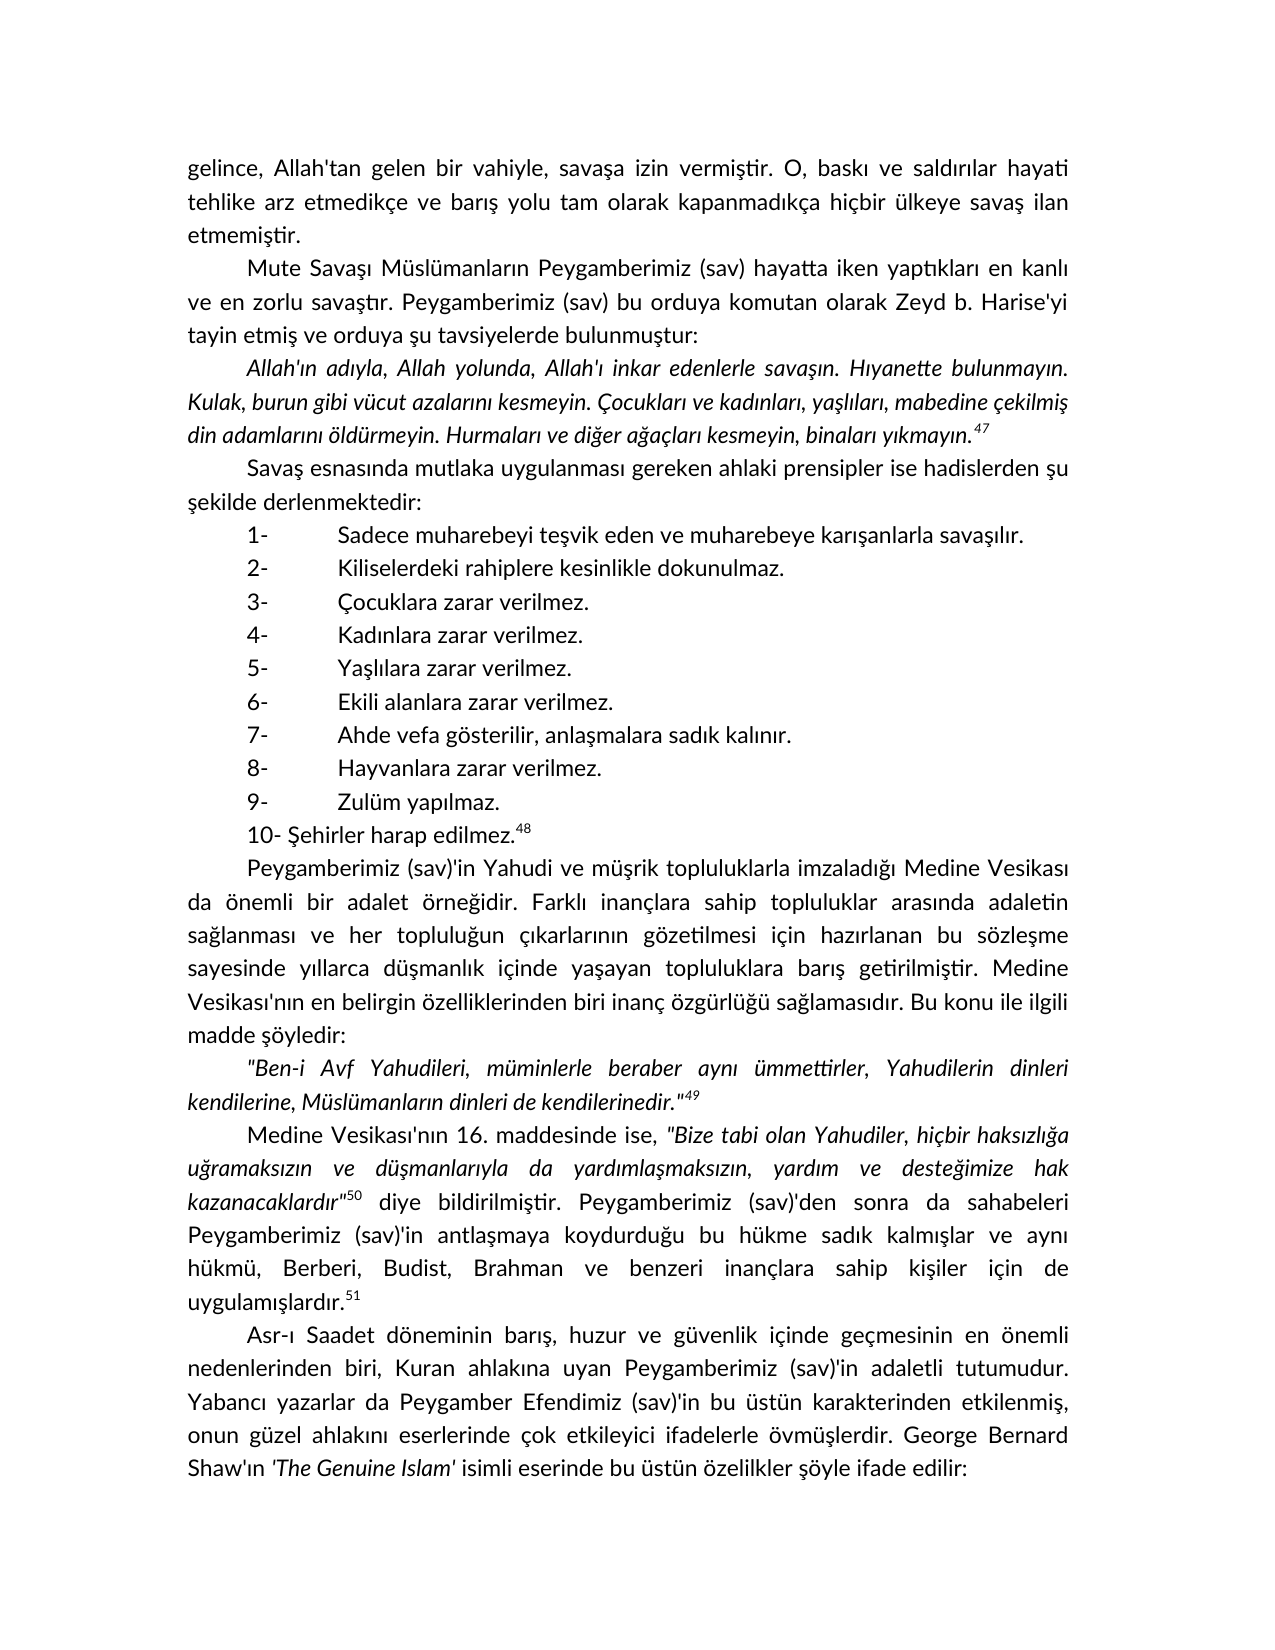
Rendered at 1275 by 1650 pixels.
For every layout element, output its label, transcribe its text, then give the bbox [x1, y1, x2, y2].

text gelince, Allah'tan gelen bir vahiyle, savaşa izin vermiştir. O, baskı ve saldırılar hayati tehlike arz etmedikçe ve barış yolu tam olarak kapanmadıkça hiçbir ülkeye savaş ilan etmemiştir. [187, 150, 1070, 250]
text Asr-ı Saadet döneminin barış, huzur ve güvenlik içinde geçmesinin en önemli nedenlerinden biri, Kuran ahlakına uyan Peygamberimiz (sav)'in adaletli tutumudur. Yabancı yazarlar da Peygamber Efendimiz (sav)'in bu üstün karakterinden etkilenmiş, onun güzel ahlakını eserlerinde çok etkileyici ifadelerle övmüşlerdir. George Bernard Shaw'ın 'The Genuine Islam' isimli eserinde bu üstün özelilkler şöyle ifade edilir: [187, 1317, 1070, 1483]
text Allah'ın adıyla, Allah yolunda, Allah'ı inkar edenlerle savaşın. Hıyanette bulunmayın. Kulak, burun gibi vücut azalarını kesmeyin. Çocukları ve kadınları, yaşlıları, mabedine çekilmiş din adamlarını öldürmeyin. Hurmaları ve diğer ağaçları kesmeyin, binaları yıkmayın.47 [187, 350, 1070, 450]
text "Ben-i Avf Yahudileri, müminlerle beraber aynı ümmettirler, Yahudilerin dinleri kendilerine, Müslümanların dinleri de kendilerinedir."49 [187, 1050, 1070, 1117]
text Medine Vesikası'nın 16. maddesinde ise, "Bize tabi olan Yahudiler, hiçbir haksızlığa uğramaksızın ve düşmanlarıyla da yardımlaşmaksızın, yardım ve desteğimize hak kazanacaklardır"50 diye bildirilmiştir. Peygamberimiz (sav)'den sonra da sahabeleri Peygamberimiz (sav)'in antlaşmaya koydurduğu bu hükme sadık kalmışlar ve aynı hükmü, Berberi, Budist, Brahman ve benzeri inançlara sahip kişiler için de uygulamışlardır.51 [187, 1117, 1070, 1317]
text 7- Ahde vefa gösterilir, anlaşmalara sadık kalınır. [187, 717, 1070, 750]
text 5- Yaşlılara zarar verilmez. [187, 650, 1070, 683]
text 2- Kiliselerdeki rahiplere kesinlikle dokunulmaz. [187, 550, 1070, 583]
text 8- Hayvanlara zarar verilmez. [187, 750, 1070, 783]
text 4- Kadınlara zarar verilmez. [187, 617, 1070, 650]
text 3- Çocuklara zarar verilmez. [187, 583, 1070, 617]
text Savaş esnasında mutlaka uygulanması gereken ahlaki prensipler ise hadislerden şu şekilde derlenmektedir: [187, 450, 1070, 517]
text Mute Savaşı Müslümanların Peygamberimiz (sav) hayatta iken yaptıkları en kanlı ve en zorlu savaştır. Peygamberimiz (sav) bu orduya komutan olarak Zeyd b. Harise'yi tayin etmiş ve orduya şu tavsiyelerde bulunmuştur: [187, 250, 1070, 350]
text Peygamberimiz (sav)'in Yahudi ve müşrik topluluklarla imzaladığı Medine Vesikası da önemli bir adalet örneğidir. Farklı inançlara sahip topluluklar arasında adaletin sağlanması ve her topluluğun çıkarlarının gözetilmesi için hazırlanan bu sözleşme sayesinde yıllarca düşmanlık içinde yaşayan topluluklara barış getirilmiştir. Medine Vesikası'nın en belirgin özelliklerinden biri inanç özgürlüğü sağlamasıdır. Bu konu ile ilgili madde şöyledir: [187, 850, 1070, 1050]
text 10- Şehirler harap edilmez.48 [187, 817, 1070, 850]
text 6- Ekili alanlara zarar verilmez. [187, 683, 1070, 717]
text 1- Sadece muharebeyi teşvik eden ve muharebeye karışanlarla savaşılır. [187, 517, 1070, 550]
text 9- Zulüm yapılmaz. [187, 783, 1070, 817]
